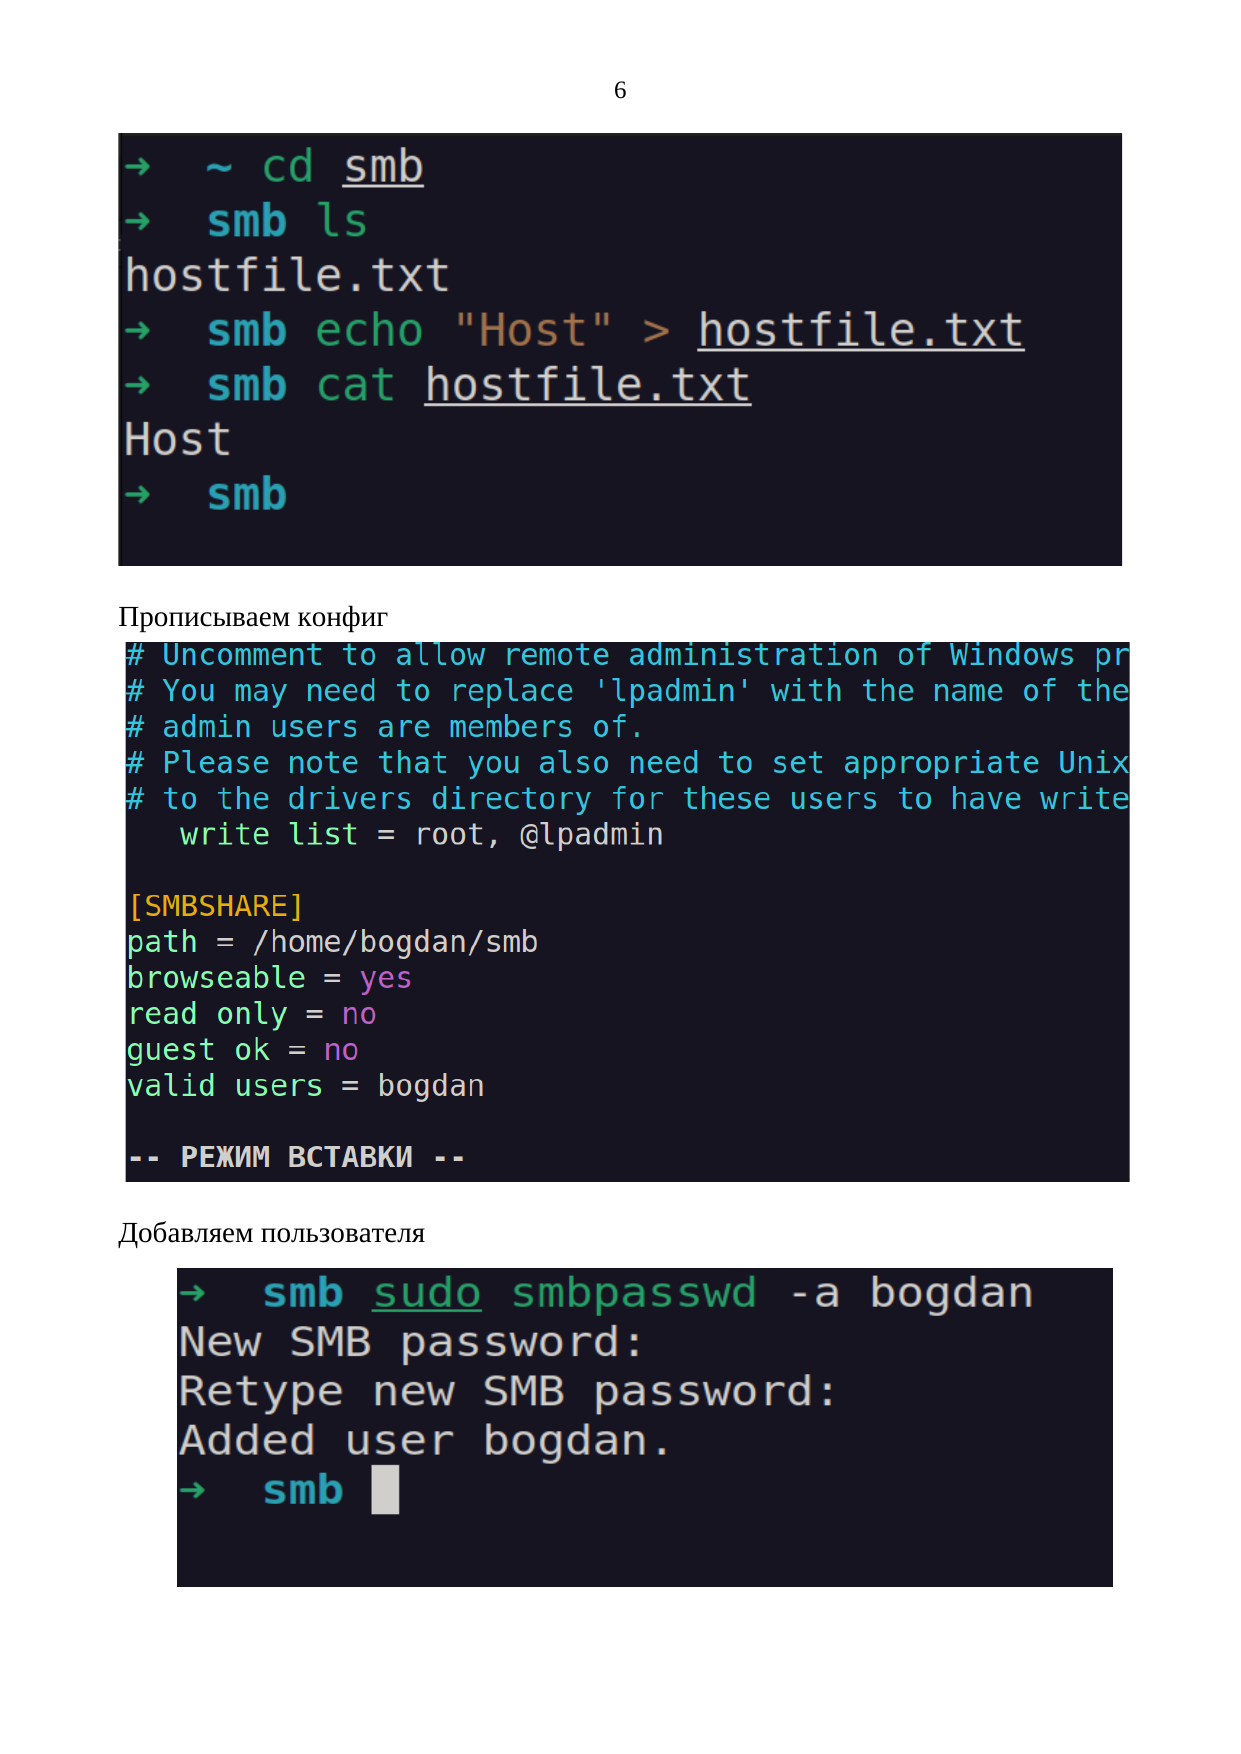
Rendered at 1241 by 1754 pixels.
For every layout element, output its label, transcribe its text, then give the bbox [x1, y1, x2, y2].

picture [118, 133, 1123, 566]
text Прописываем конфиг [118, 599, 1122, 633]
picture [125, 642, 1130, 1182]
picture [177, 1268, 1113, 1587]
text Добавляем пользователя [118, 1215, 1122, 1249]
